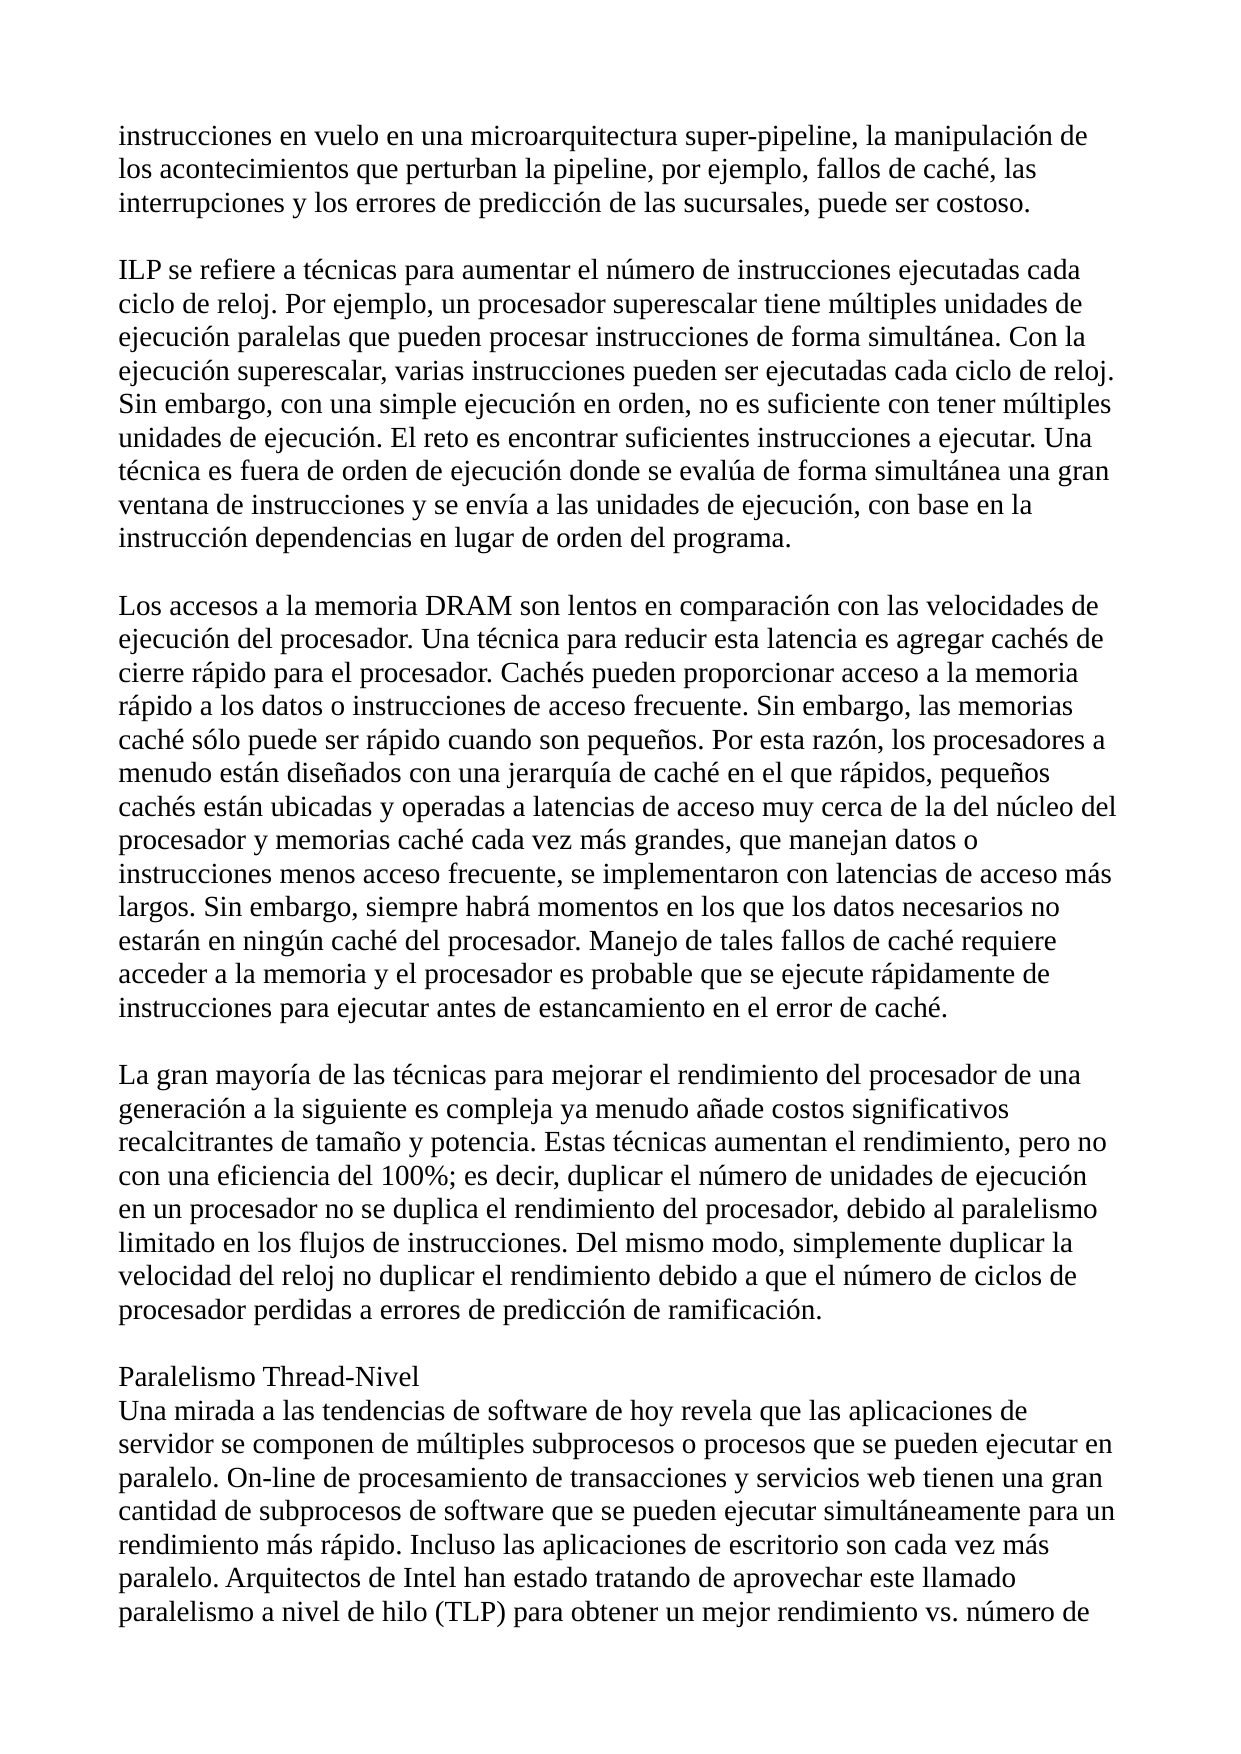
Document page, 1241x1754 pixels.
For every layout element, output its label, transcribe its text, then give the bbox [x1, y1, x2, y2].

text ILP se refiere a técnicas para aumentar el número de instrucciones ejecutadas cada ciclo de reloj. Por ejemplo, un procesador superescalar tiene múltiples unidades de ejecución paralelas que pueden procesar instrucciones de forma simultánea. Con la ejecución superescalar, varias instrucciones pueden ser ejecutadas cada ciclo de reloj. Sin embargo, con una simple ejecución en orden, no es suficiente con tener múltiples unidades de ejecución. El reto es encontrar suficientes instrucciones a ejecutar. Una técnica es fuera de orden de ejecución donde se evalúa de forma simultánea una gran ventana de instrucciones y se envía a las unidades de ejecución, con base en la instrucción dependencias en lugar de orden del programa. [118, 252, 1122, 554]
text La gran mayoría de las técnicas para mejorar el rendimiento del procesador de una generación a la siguiente es compleja ya menudo añade costos significativos recalcitrantes de tamaño y potencia. Estas técnicas aumentan el rendimiento, pero no con una eficiencia del 100%; es decir, duplicar el número de unidades de ejecución en un procesador no se duplica el rendimiento del procesador, debido al paralelismo limitado en los flujos de instrucciones. Del mismo modo, simplemente duplicar la velocidad del reloj no duplicar el rendimiento debido a que el número de ciclos de procesador perdidas a errores de predicción de ramificación. [118, 1057, 1122, 1326]
text Paralelismo Thread-Nivel [118, 1359, 1122, 1393]
text Una mirada a las tendencias de software de hoy revela que las aplicaciones de servidor se componen de múltiples subprocesos o procesos que se pueden ejecutar en paralelo. On-line de procesamiento de transacciones y servicios web tienen una gran cantidad de subprocesos de software que se pueden ejecutar simultáneamente para un rendimiento más rápido. Incluso las aplicaciones de escritorio son cada vez más paralelo. Arquitectos de Intel han estado tratando de aprovechar este llamado paralelismo a nivel de hilo (TLP) para obtener un mejor rendimiento vs. número de [118, 1393, 1122, 1627]
text Los accesos a la memoria DRAM son lentos en comparación con las velocidades de ejecución del procesador. Una técnica para reducir esta latencia es agregar cachés de cierre rápido para el procesador. Cachés pueden proporcionar acceso a la memoria rápido a los datos o instrucciones de acceso frecuente. Sin embargo, las memorias caché sólo puede ser rápido cuando son pequeños. Por esta razón, los procesadores a menudo están diseñados con una jerarquía de caché en el que rápidos, pequeños cachés están ubicadas y operadas a latencias de acceso muy cerca de la del núcleo del procesador y memorias caché cada vez más grandes, que manejan datos o instrucciones menos acceso frecuente, se implementaron con latencias de acceso más largos. Sin embargo, siempre habrá momentos en los que los datos necesarios no estarán en ningún caché del procesador. Manejo de tales fallos de caché requiere acceder a la memoria y el procesador es probable que se ejecute rápidamente de instrucciones para ejecutar antes de estancamiento en el error de caché. [118, 588, 1122, 1024]
text instrucciones en vuelo en una microarquitectura super-pipeline, la manipulación de los acontecimientos que perturban la pipeline, por ejemplo, fallos de caché, las interrupciones y los errores de predicción de las sucursales, puede ser costoso. [118, 118, 1122, 219]
